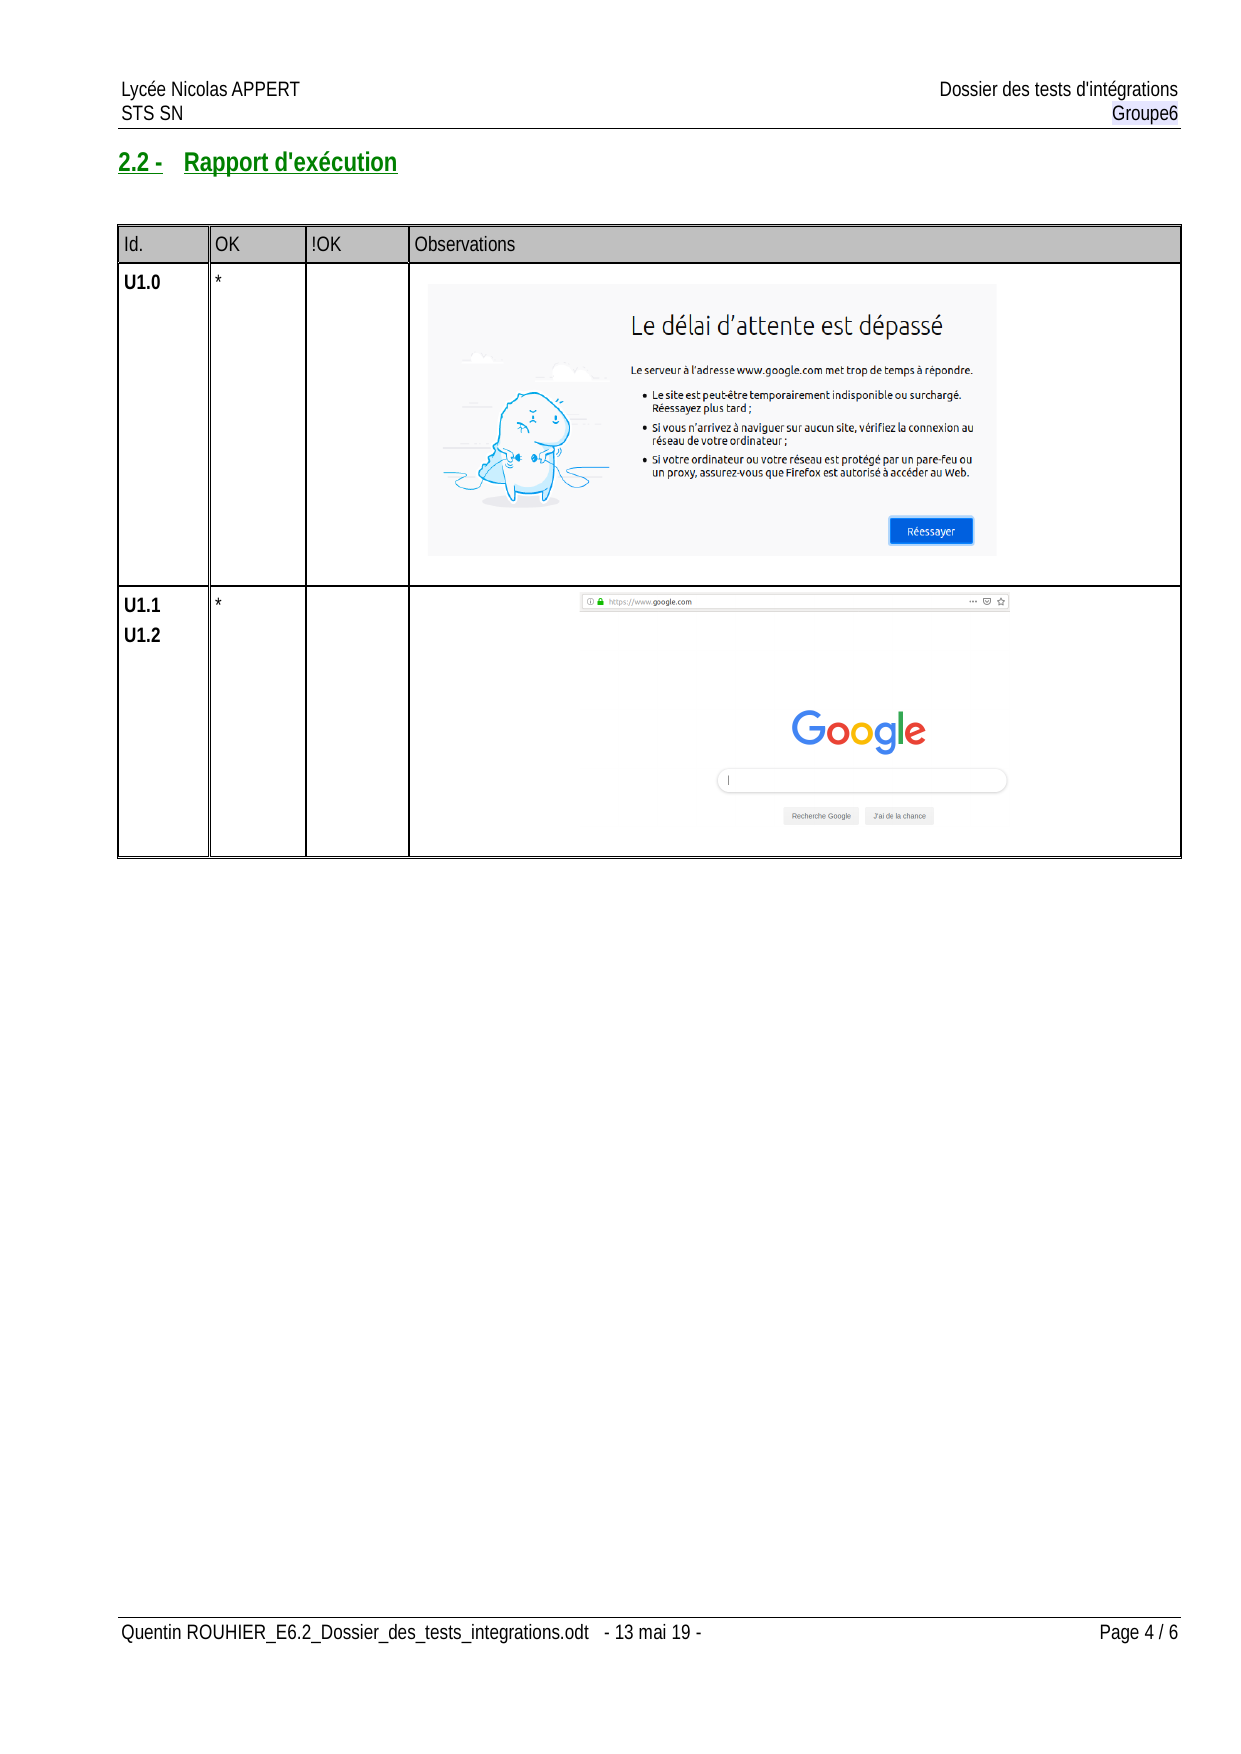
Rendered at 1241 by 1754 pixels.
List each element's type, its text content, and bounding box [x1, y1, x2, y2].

table_cell [410, 264, 1180, 585]
table_cell U1.0 [119, 264, 208, 585]
table_cell * [211, 264, 305, 585]
table_header !OK [307, 227, 408, 262]
table_cell U1.1 U1.2 [119, 587, 208, 856]
table_cell [307, 587, 408, 856]
table_cell [410, 587, 1180, 856]
subtitle Rapport d'exécution [118, 145, 1181, 176]
picture [579, 592, 1010, 827]
table_cell [307, 264, 408, 585]
table_cell * [211, 587, 305, 856]
table_header Observations [410, 227, 1180, 262]
picture [427, 284, 997, 556]
table_header OK [211, 227, 305, 262]
table_header Id. [119, 227, 208, 262]
